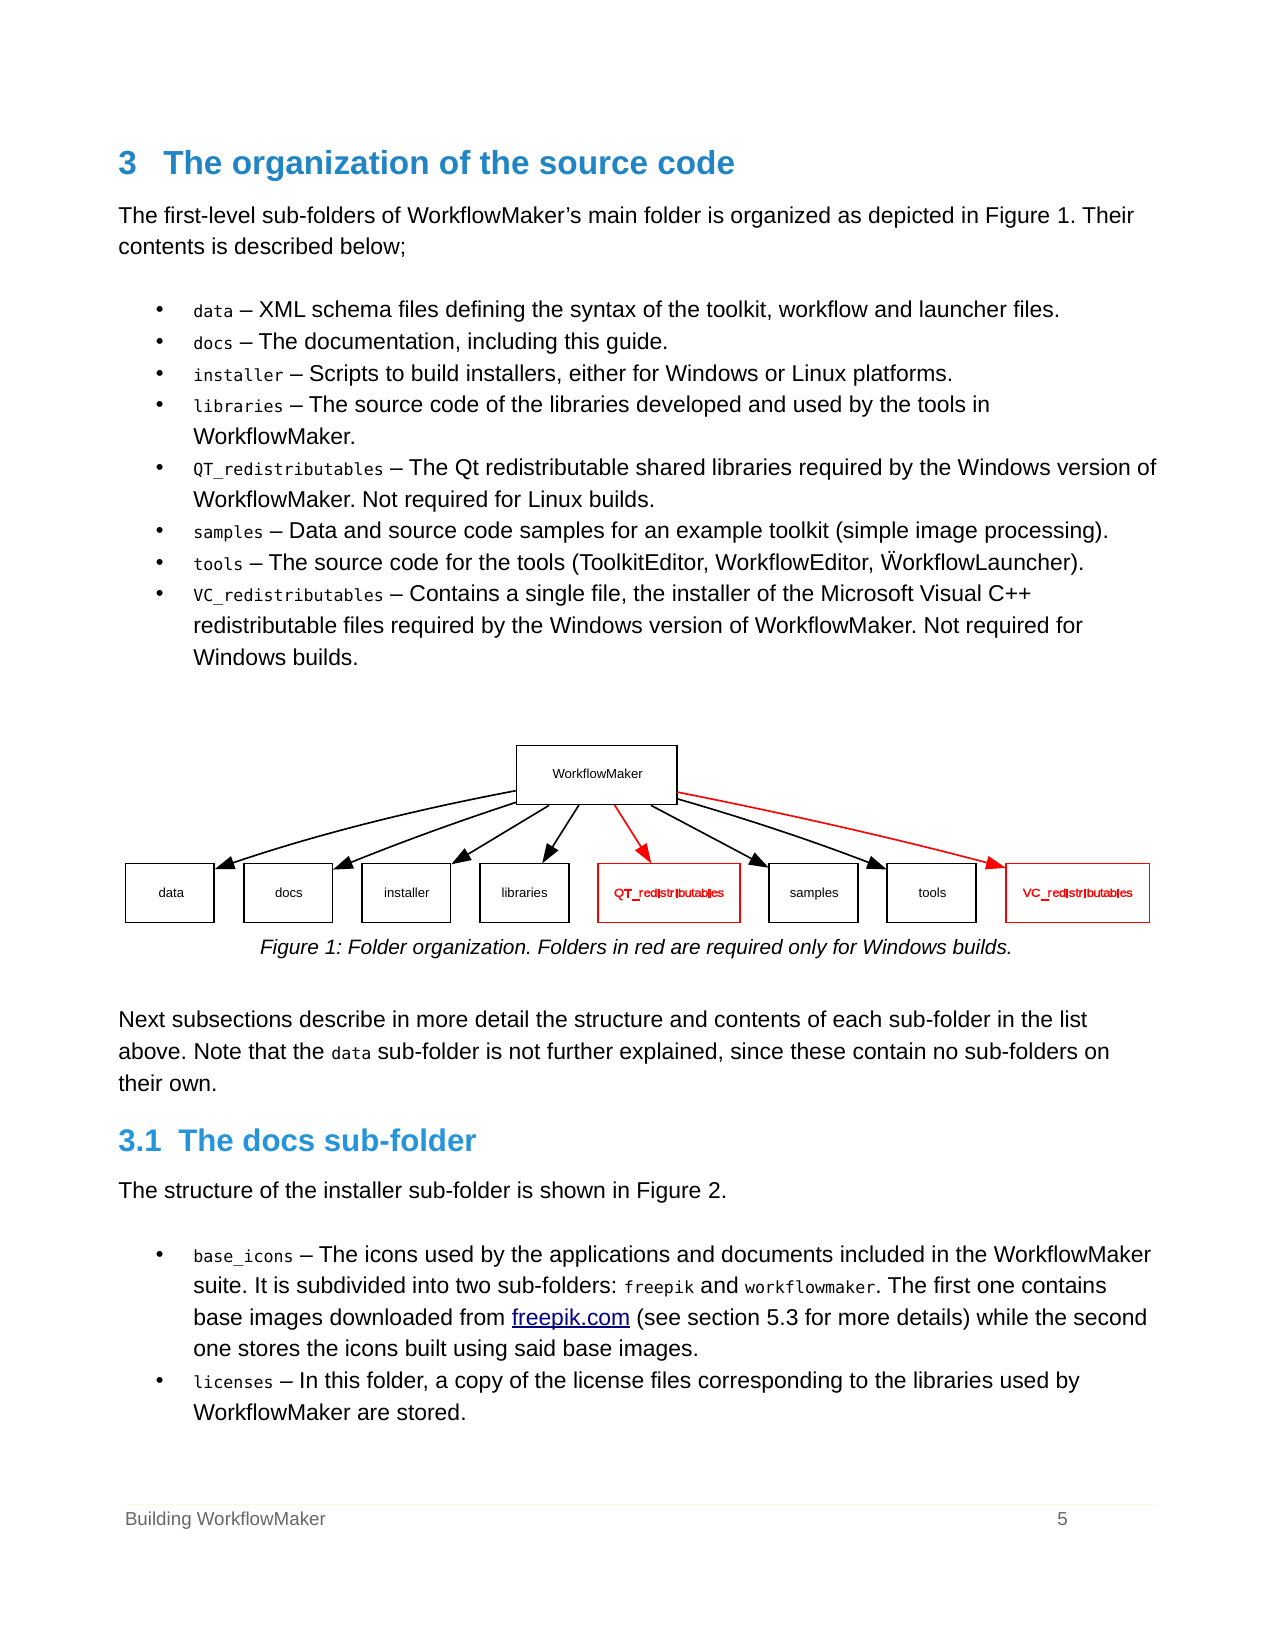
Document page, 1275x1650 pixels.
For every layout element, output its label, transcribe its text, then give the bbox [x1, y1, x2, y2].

list QT_redistributables – The Qt redistributable shared libraries required by the Windows version of WorkflowMaker. Not required for Linux builds. [156, 454, 1157, 512]
list licenses – In this folder, a copy of the license files corresponding to the libraries used by WorkflowMaker are stored. [156, 1367, 1157, 1425]
list docs – The documentation, including this guide. [156, 328, 1157, 354]
subtitle The organization of the source code [118, 143, 1157, 182]
list base_icons – The icons used by the applications and documents included in the WorkflowMaker suite. It is subdivided into two sub-folders: freepik and workflowmaker. The first one contains base images downloaded from freepik.com (see section 5.3 for more details) while the second one stores the icons built using said base images. [156, 1241, 1157, 1362]
text The structure of the installer sub-folder is shown in Figure 2. [118, 1177, 1157, 1204]
list installer – Scripts to build installers, either for Windows or Linux platforms. [156, 359, 1157, 386]
text Next subsections describe in more detail the structure and contents of each sub-folder in the list above. Note that the data sub-folder is not further explained, since these contain no sub-folders on their own. [118, 1006, 1157, 1096]
text Figure 1: Folder organization. Folders in red are required only for Windows builds. [118, 751, 1157, 958]
text The first-level sub-folders of WorkflowMaker’s main folder is organized as depicted in Figure 1. Their contents is described below; [118, 202, 1157, 259]
list data – XML schema files defining the syntax of the toolkit, workflow and launcher files. [156, 296, 1157, 323]
subtitle The docs sub-folder [118, 1122, 1157, 1158]
list libraries – The source code of the libraries developed and used by the tools in WorkflowMaker. [156, 391, 1157, 449]
list tools – The source code for the tools (ToolkitEditor, WorkflowEditor, ẄorkflowLauncher). [156, 549, 1157, 575]
list VC_redistributables – Contains a single file, the installer of the Microsoft Visual C++ redistributable files required by the Windows version of WorkflowMaker. Not required for Windows builds. [156, 580, 1157, 670]
list samples – Data and source code samples for an example toolkit (simple image processing). [156, 517, 1157, 544]
